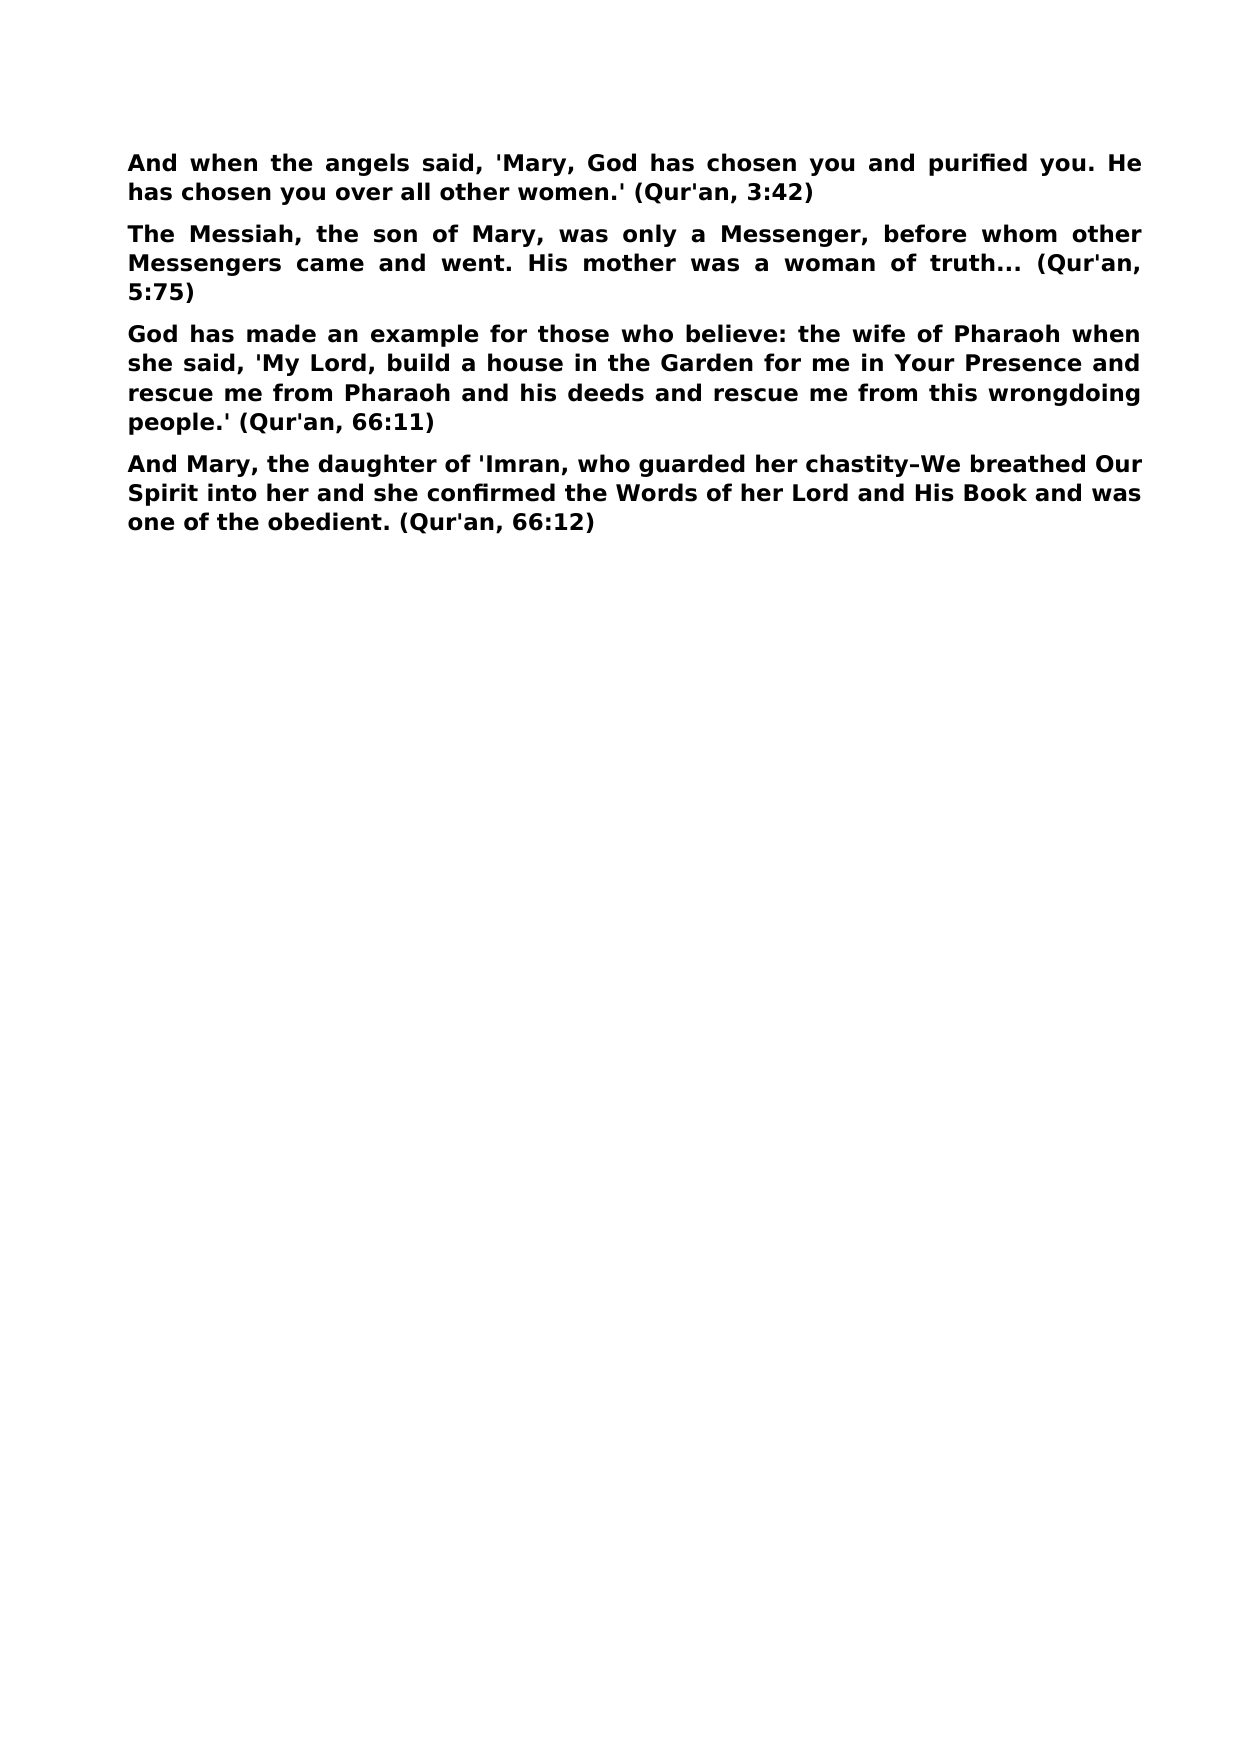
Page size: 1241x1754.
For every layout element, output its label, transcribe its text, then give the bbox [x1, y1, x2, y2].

text The Messiah, the son of Mary, was only a Messenger, before whom other Messengers came and went. His mother was a woman of truth... (Qur'an, 5:75) [127, 221, 1143, 306]
text God has made an example for those who believe: the wife of Pharaoh when she said, 'My Lord, build a house in the Garden for me in Your Presence and rescue me from Pharaoh and his deeds and rescue me from this wrongdoing people.' (Qur'an, 66:11) [127, 321, 1143, 436]
text And when the angels said, 'Mary, God has chosen you and purified you. He has chosen you over all other women.' (Qur'an, 3:42) [127, 150, 1143, 206]
text And Mary, the daughter of 'Imran, who guarded her chastity–We breathed Our Spirit into her and she confirmed the Words of her Lord and His Book and was one of the obedient. (Qur'an, 66:12) [127, 451, 1143, 536]
